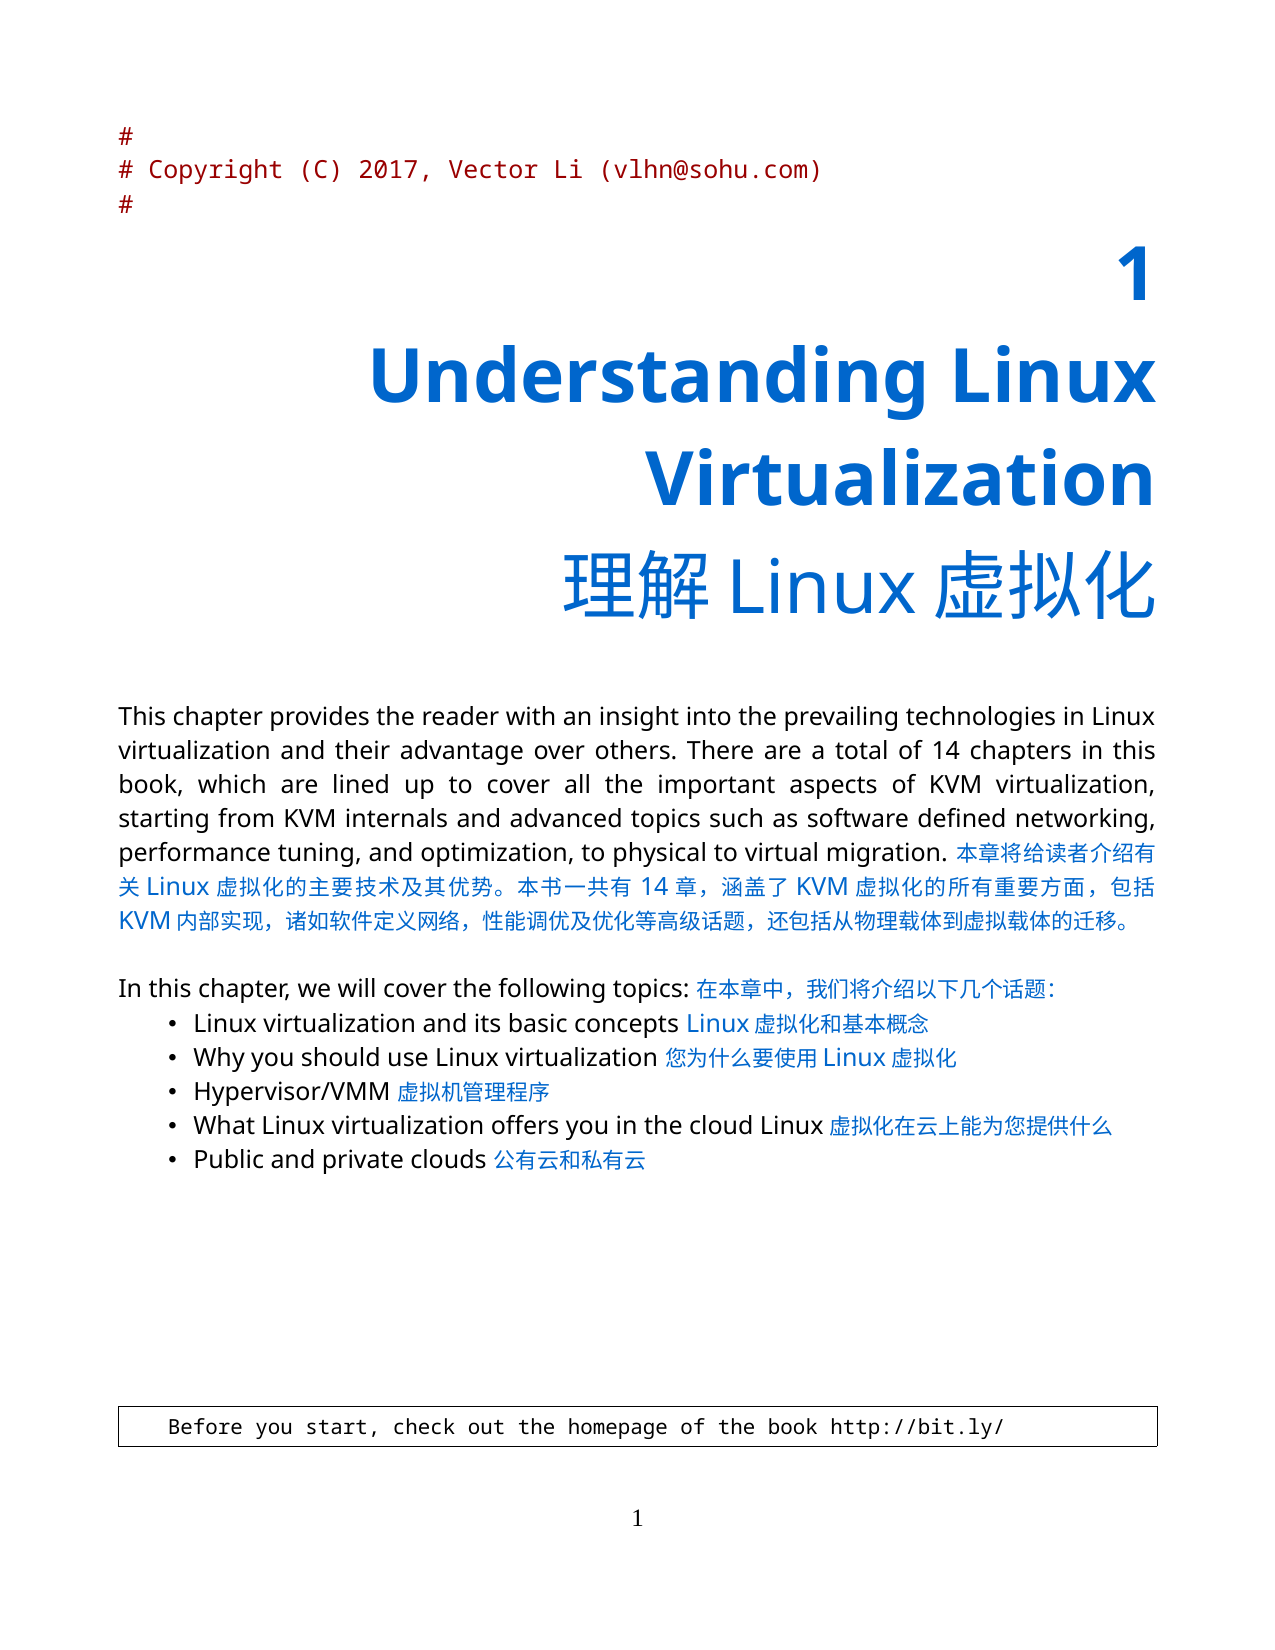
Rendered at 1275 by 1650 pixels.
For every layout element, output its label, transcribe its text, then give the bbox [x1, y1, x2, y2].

list Hypervisor/VMM 虚拟机管理程序 [168, 1073, 1157, 1107]
text Understanding Linux [118, 322, 1157, 425]
text 理解Linux虚拟化 [118, 527, 1157, 636]
list Linux virtualization and its basic concepts Linux虚拟化和基本概念 [168, 1005, 1157, 1039]
text # [118, 118, 1157, 152]
text # [118, 186, 1157, 220]
text This chapter provides the reader with an insight into the prevailing technologies in Linux virtualization and their advantage over others. There are a total of 14 chapters in this book, which are lined up to cover all the important aspects of KVM virtualization, starting from KVM internals and advanced topics such as software defined networking, performance tuning, and optimization, to physical to virtual migration. 本章将给读者介绍有关Linux虚拟化的主要技术及其优势。本书一共有14章，涵盖了KVM虚拟化的所有重要方面，包括KVM内部实现，诸如软件定义网络，性能调优及优化等高级话题，还包括从物理载体到虚拟载体的迁移。 [118, 699, 1157, 937]
list What Linux virtualization offers you in the cloud Linux虚拟化在云上能为您提供什么 [168, 1107, 1157, 1141]
table_header Before you start, check out the homepage of the book http://bit.ly/ [119, 1407, 1157, 1446]
list Public and private clouds 公有云和私有云 [168, 1141, 1157, 1176]
text # Copyright (C) 2017, Vector Li (vlhn@sohu.com) [118, 152, 1157, 186]
text 1 [118, 220, 1157, 322]
list Why you should use Linux virtualization 您为什么要使用Linux虚拟化 [168, 1039, 1157, 1073]
text Virtualization [118, 425, 1157, 527]
text In this chapter, we will cover the following topics: 在本章中，我们将介绍以下几个话题： [118, 971, 1157, 1005]
